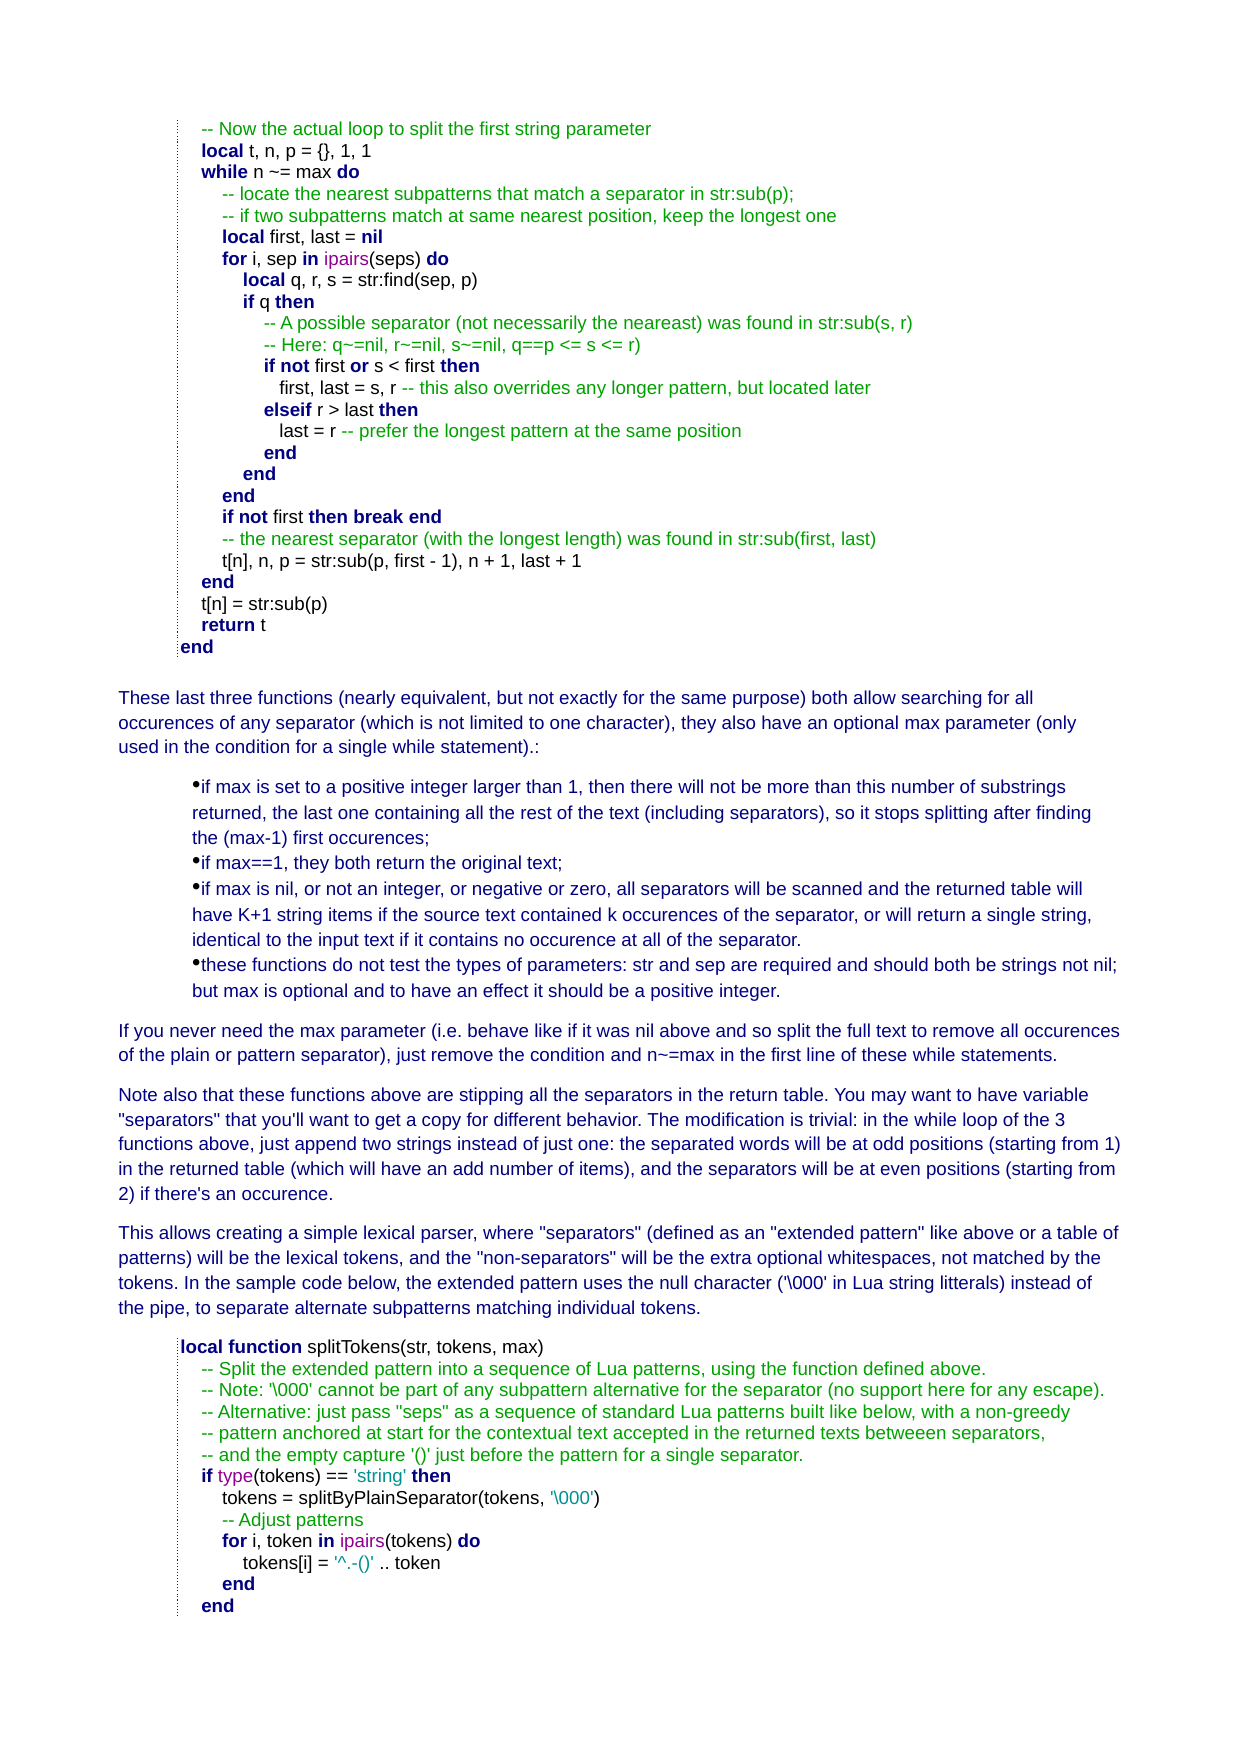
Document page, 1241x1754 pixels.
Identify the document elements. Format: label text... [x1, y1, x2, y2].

text -- Note: '\000' cannot be part of any subpattern alternative for the separator (no support here for any escape). [177, 1379, 1122, 1401]
text This allows creating a simple lexical parser, where "separators" (defined as an "extended pattern" like above or a table of patterns) will be the lexical tokens, and the "non-separators" will be the extra optional whitespaces, not matched by the tokens. In the sample code below, the extended pattern uses the null character ('\000' in Lua string litterals) instead of the pipe, to separate alternate subpatterns matching individual tokens. [118, 1222, 1122, 1318]
text local first, last = nil [177, 226, 1122, 247]
text if type(tokens) == 'string' then [177, 1465, 1122, 1487]
text end [177, 463, 1122, 485]
list if max==1, they both return the original text; [118, 851, 1122, 874]
text t[n], n, p = str:sub(p, first - 1), n + 1, last + 1 [177, 549, 1122, 571]
text if not first or s < first then [177, 355, 1122, 377]
text -- A possible separator (not necessarily the neareast) was found in str:sub(s, r) [177, 312, 1122, 334]
text Note also that these functions above are stipping all the separators in the return table. You may want to have variable "separators" that you'll want to get a copy for different behavior. The modification is trivial: in the while loop of the 3 functions above, just append two strings instead of just one: the separated words will be at odd positions (starting from 1) in the returned table (which will have an add number of items), and the separators will be at even positions (starting from 2) if there's an occurence. [118, 1083, 1122, 1204]
text t[n] = str:sub(p) [177, 592, 1122, 614]
text for i, token in ipairs(tokens) do [177, 1530, 1122, 1551]
text tokens[i] = '^.-()' .. token [177, 1551, 1122, 1573]
text -- Split the extended pattern into a sequence of Lua patterns, using the function defined above. [177, 1357, 1122, 1379]
text return t [177, 614, 1122, 636]
text elseif r > last then [177, 398, 1122, 420]
text -- Now the actual loop to split the first string parameter [177, 118, 1122, 140]
text local function splitTokens(str, tokens, max) [177, 1336, 1122, 1357]
text -- locate the nearest subpatterns that match a separator in str:sub(p); [177, 183, 1122, 204]
list if max is set to a positive integer larger than 1, then there will not be more than this number of substrings returned, the last one containing all the rest of the text (including separators), so it stops splitting after finding the (max-1) first occurences; [118, 776, 1122, 848]
list if max is nil, or not an integer, or negative or zero, all separators will be scanned and the returned table will have K+1 string items if the source text contained k occurences of the separator, or will return a single string, identical to the input text if it contains no occurence at all of the separator. [118, 878, 1122, 951]
text end [177, 485, 1122, 506]
text end [177, 442, 1122, 463]
text tokens = splitByPlainSeparator(tokens, '\000') [177, 1487, 1122, 1508]
text -- the nearest separator (with the longest length) was found in str:sub(first, last) [177, 528, 1122, 549]
text while n ~= max do [177, 161, 1122, 183]
text If you never need the max parameter (i.e. behave like if it was nil above and so split the full text to remove all occurences of the plain or pattern separator), just remove the condition and n~=max in the first line of these while statements. [118, 1019, 1122, 1066]
list these functions do not test the types of parameters: str and sep are required and should both be strings not nil; but max is optional and to have an effect it should be a positive integer. [118, 954, 1122, 1002]
text -- Adjust patterns [177, 1508, 1122, 1530]
text These last three functions (nearly equivalent, but not exactly for the same purpose) both allow searching for all occurences of any separator (which is not limited to one character), they also have an optional max parameter (only used in the condition for a single while statement).: [118, 687, 1122, 758]
text end [177, 1594, 1122, 1616]
text first, last = s, r -- this also overrides any longer pattern, but located later [177, 377, 1122, 398]
text local t, n, p = {}, 1, 1 [177, 140, 1122, 161]
text end [177, 571, 1122, 592]
text end [177, 636, 1122, 657]
text -- if two subpatterns match at same nearest position, keep the longest one [177, 204, 1122, 226]
text -- pattern anchored at start for the contextual text accepted in the returned texts betweeen separators, [177, 1422, 1122, 1444]
text -- Here: q~=nil, r~=nil, s~=nil, q==p <= s <= r) [177, 334, 1122, 355]
text if not first then break end [177, 506, 1122, 528]
text if q then [177, 291, 1122, 312]
text last = r -- prefer the longest pattern at the same position [177, 420, 1122, 442]
text for i, sep in ipairs(seps) do [177, 247, 1122, 269]
text -- Alternative: just pass "seps" as a sequence of standard Lua patterns built like below, with a non-greedy [177, 1401, 1122, 1422]
text end [177, 1573, 1122, 1594]
text local q, r, s = str:find(sep, p) [177, 269, 1122, 291]
text -- and the empty capture '()' just before the pattern for a single separator. [177, 1444, 1122, 1465]
